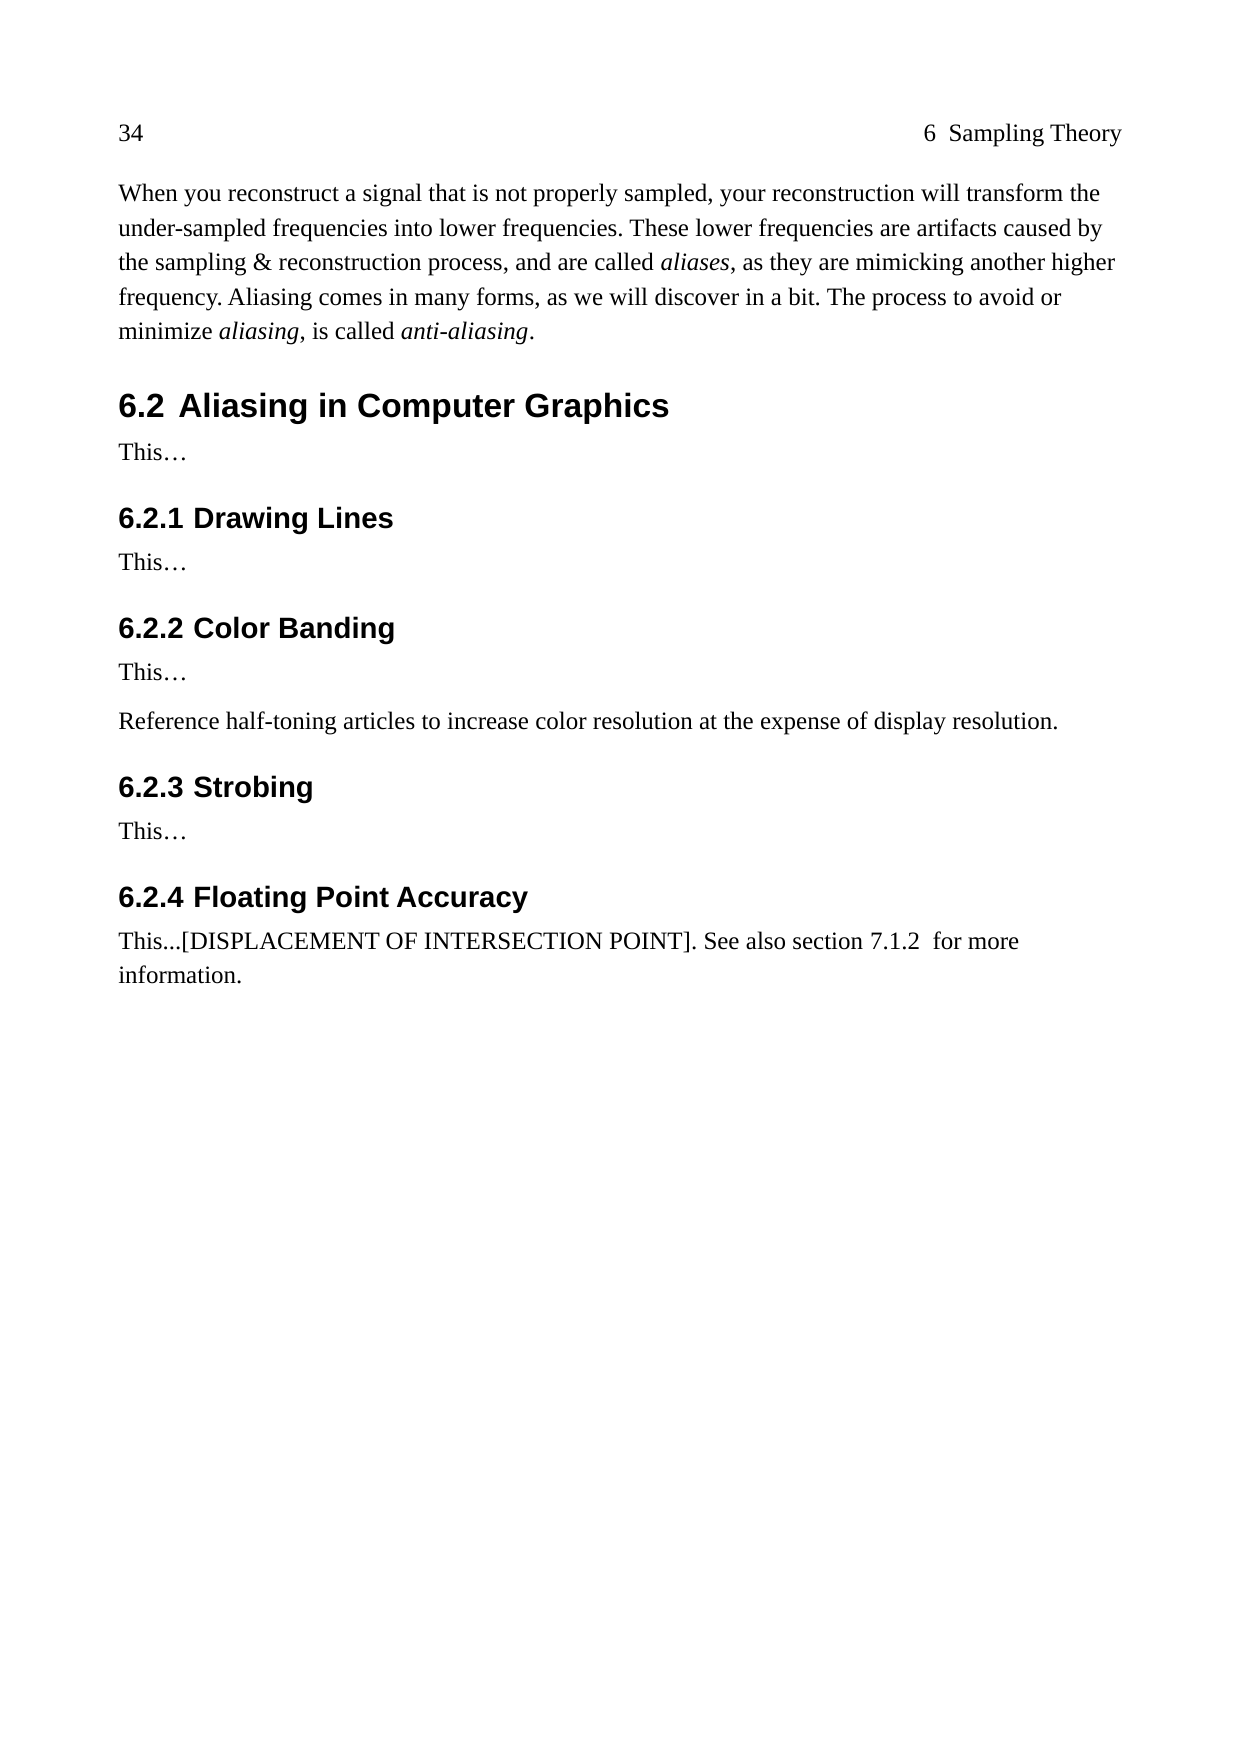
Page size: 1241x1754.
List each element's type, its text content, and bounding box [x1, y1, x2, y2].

text This… [118, 816, 1122, 844]
subtitle Aliasing in Computer Graphics [118, 386, 1122, 424]
text This...[DISPLACEMENT OF INTERSECTION POINT]. See also section 7.1.2 for more information. [118, 926, 1122, 989]
subtitle Color Banding [118, 611, 1122, 644]
text When you reconstruct a signal that is not properly sampled, your reconstruction will transform the under-sampled frequencies into lower frequencies. These lower frequencies are artifacts caused by the sampling & reconstruction process, and are called aliases, as they are mimicking another higher frequency. Aliasing comes in many forms, as we will discover in a bit. The process to avoid or minimize aliasing, is called anti-aliasing. [118, 178, 1122, 345]
text Reference half-toning articles to increase color resolution at the expense of display resolution. [118, 706, 1122, 735]
text This… [118, 437, 1122, 466]
subtitle Drawing Lines [118, 501, 1122, 534]
subtitle Floating Point Accuracy [118, 879, 1122, 913]
text This… [118, 657, 1122, 686]
text This… [118, 547, 1122, 576]
subtitle Strobing [118, 769, 1122, 803]
